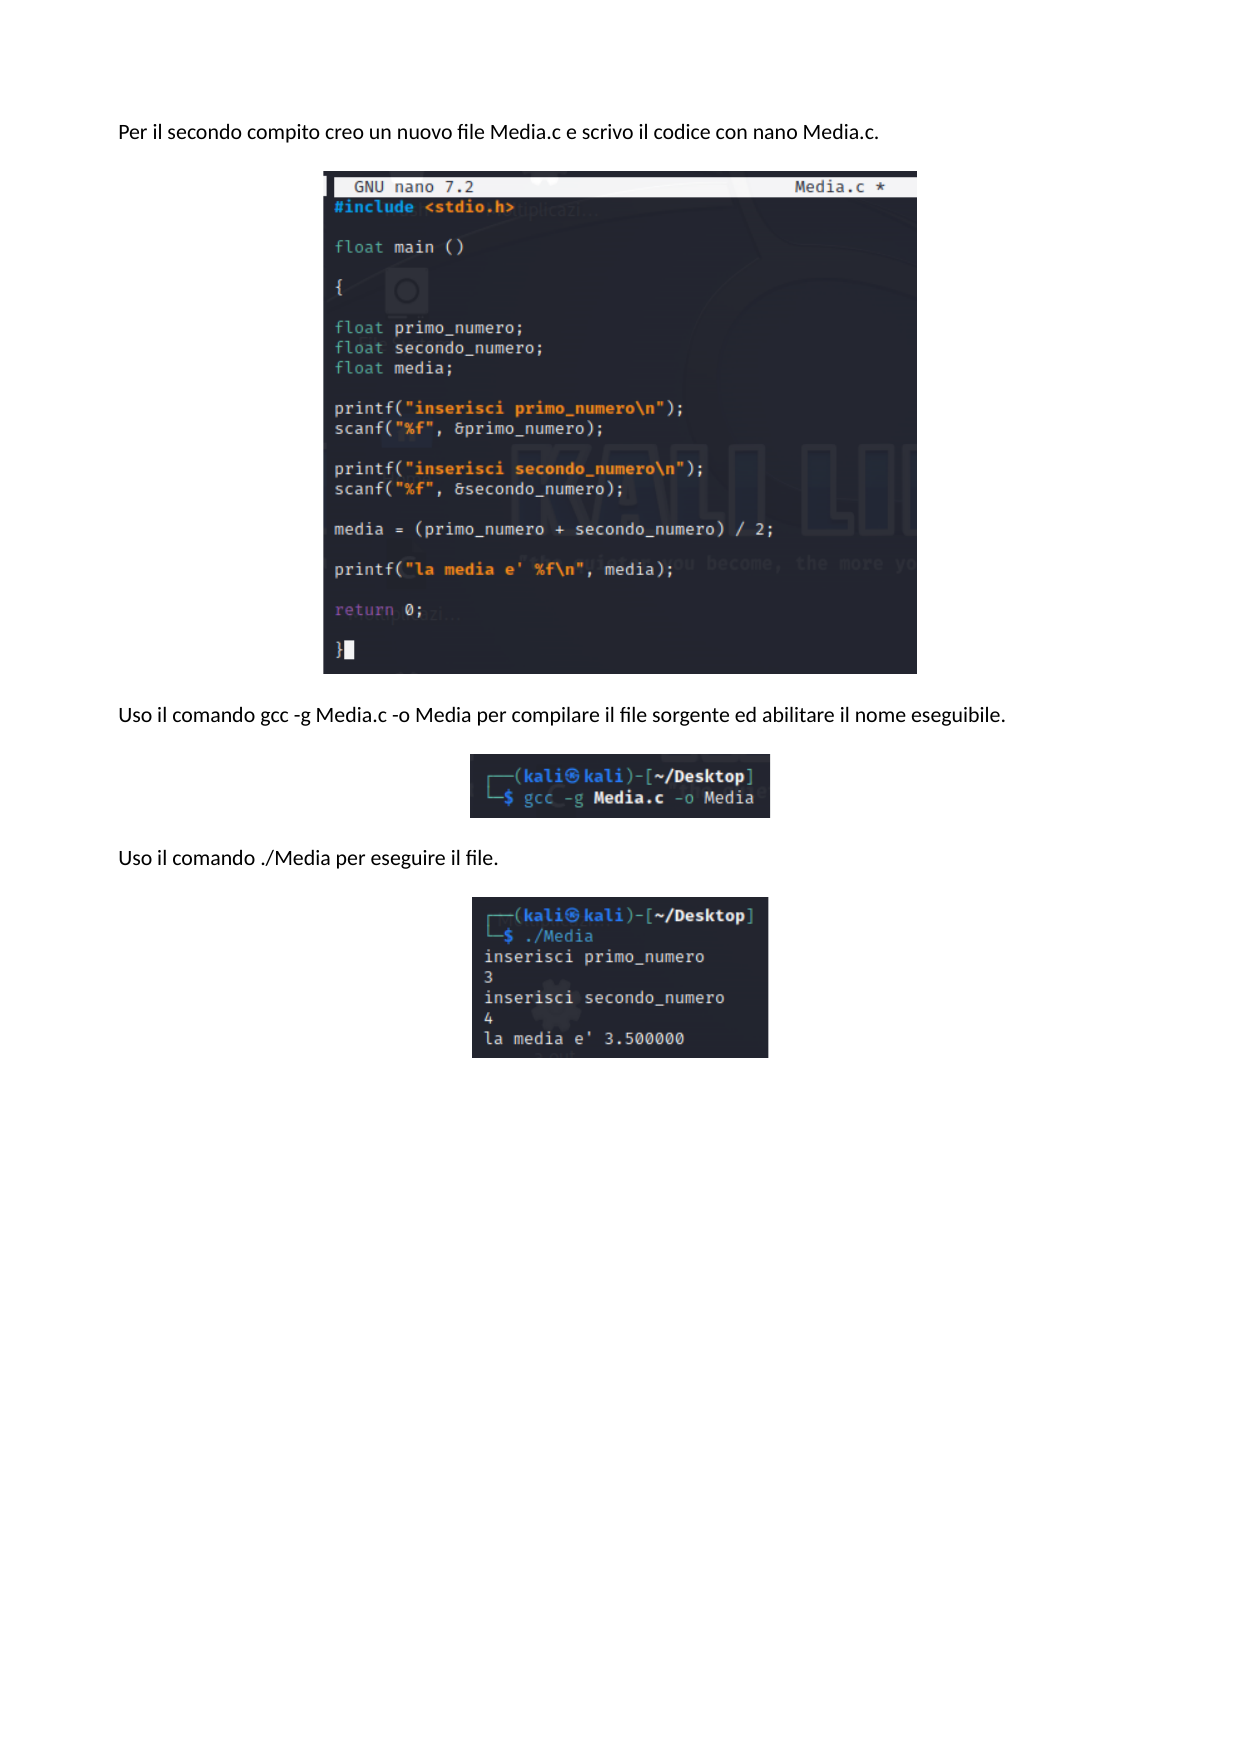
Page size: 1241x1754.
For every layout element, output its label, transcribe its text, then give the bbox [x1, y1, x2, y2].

text Per il secondo compito creo un nuovo file Media.c e scrivo il codice con nano Media.c. [118, 118, 1122, 145]
text Uso il comando ./Media per eseguire il file. [118, 844, 1122, 871]
text Uso il comando gcc -g Media.c -o Media per compilare il file sorgente ed abilitare il nome eseguibile. [118, 701, 1122, 727]
